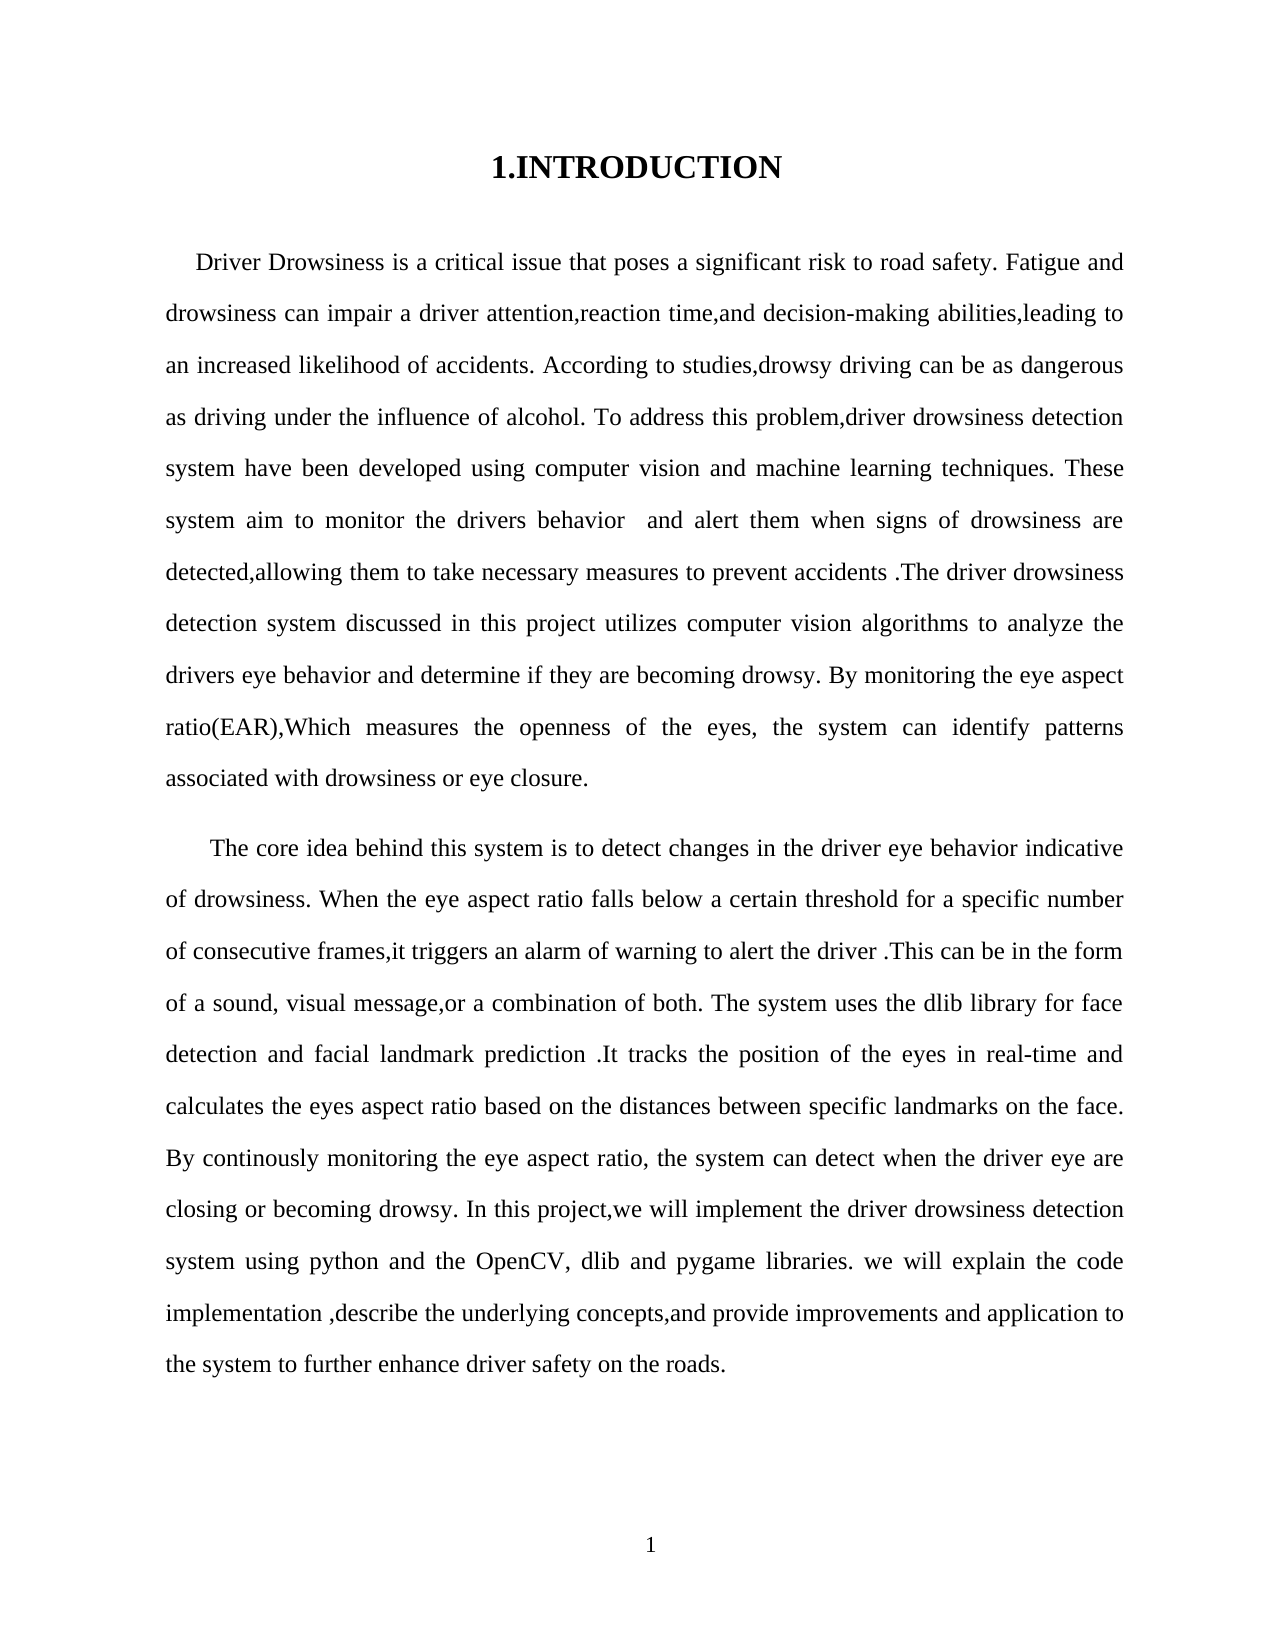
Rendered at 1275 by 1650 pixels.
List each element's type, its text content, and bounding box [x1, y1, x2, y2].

text Driver Drowsiness is a critical issue that poses a significant risk to road safety. Fatigue and drowsiness can impair a driver attention,reaction time,and decision-making abilities,leading to an increased likelihood of accidents. According to studies,drowsy driving can be as dangerous as driving under the influence of alcohol. To address this problem,driver drowsiness detection system have been developed using computer vision and machine learning techniques. These system aim to monitor the drivers behavior and alert them when signs of drowsiness are detected,allowing them to take necessary measures to prevent accidents .The driver drowsiness detection system discussed in this project utilizes computer vision algorithms to analyze the drivers eye behavior and determine if they are becoming drowsy. By monitoring the eye aspect ratio(EAR),Which measures the openness of the eyes, the system can identify patterns associated with drowsiness or eye closure. [165, 247, 1125, 792]
text 1.INTRODUCTION [89, 147, 1184, 186]
text The core idea behind this system is to detect changes in the driver eye behavior indicative of drowsiness. When the eye aspect ratio falls below a certain threshold for a specific number of consecutive frames,it triggers an alarm of warning to alert the driver .This can be in the form of a sound, visual message,or a combination of both. The system uses the dlib library for face detection and facial landmark prediction .It tracks the position of the eyes in real-time and calculates the eyes aspect ratio based on the distances between specific landmarks on the face. By continously monitoring the eye aspect ratio, the system can detect when the driver eye are closing or becoming drowsy. In this project,we will implement the driver drowsiness detection system using python and the OpenCV, dlib and pygame libraries. we will explain the code implementation ,describe the underlying concepts,and provide improvements and application to the system to further enhance driver safety on the roads. [165, 833, 1125, 1378]
